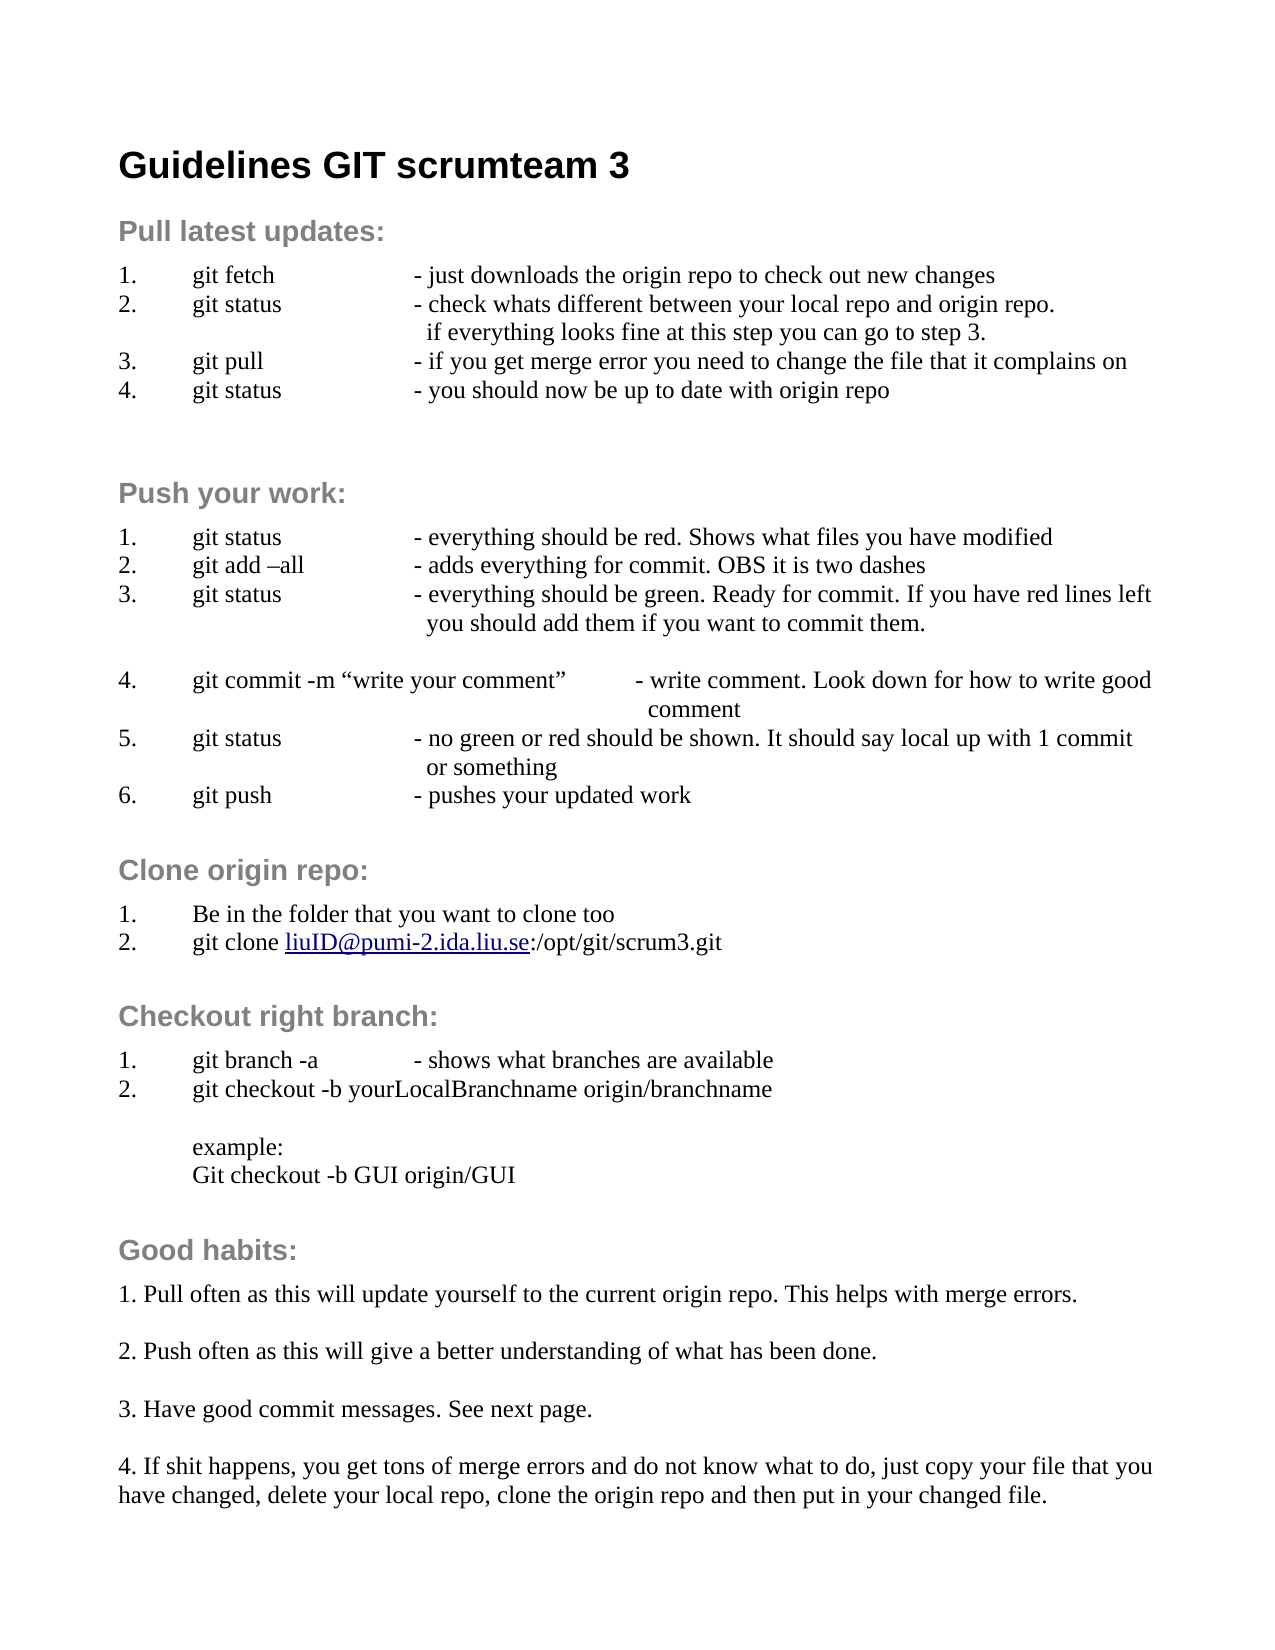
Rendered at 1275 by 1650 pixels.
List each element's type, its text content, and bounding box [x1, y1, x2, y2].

text 3. Have good commit messages. See next page. [118, 1394, 1157, 1422]
text if everything looks fine at this step you can go to step 3. [118, 317, 1157, 346]
subtitle Guidelines GIT scrumteam 3 [118, 143, 1157, 187]
text 3. git status - everything should be green. Ready for commit. If you have red lines left you should add them if you want to commit them. [118, 579, 1157, 637]
text 5. git status - no green or red should be shown. It should say local up with 1 commit or something [118, 723, 1157, 781]
text 1. git branch -a - shows what branches are available [118, 1046, 1157, 1074]
text 4. If shit happens, you get tons of merge errors and do not know what to do, just copy your file that you have changed, delete your local repo, clone the origin repo and then put in your changed file. [118, 1451, 1157, 1509]
subtitle Pull latest updates: [118, 214, 1157, 247]
text 1. git fetch - just downloads the origin repo to check out new changes [118, 260, 1157, 289]
text 3. git pull - if you get merge error you need to change the file that it complains on [118, 346, 1157, 375]
subtitle Good habits: [118, 1233, 1157, 1266]
text 4. git commit -m “write your comment” - write comment. Look down for how to write good comment [118, 666, 1157, 723]
text Git checkout -b GUI origin/GUI [118, 1161, 1157, 1189]
text 2. Push often as this will give a better understanding of what has been done. [118, 1336, 1157, 1365]
text 1. git status - everything should be red. Shows what files you have modified [118, 522, 1157, 551]
text example: [118, 1132, 1157, 1161]
text 6. git push - pushes your updated work [118, 781, 1157, 809]
subtitle Push your work: [118, 476, 1157, 509]
subtitle Clone origin repo: [118, 853, 1157, 886]
text 4. git status - you should now be up to date with origin repo [118, 375, 1157, 404]
text 1. Be in the folder that you want to clone too [118, 899, 1157, 927]
text 1. Pull often as this will update yourself to the current origin repo. This helps with merge errors. [118, 1279, 1157, 1307]
text 2. git add –all - adds everything for commit. OBS it is two dashes [118, 551, 1157, 579]
subtitle Checkout right branch: [118, 999, 1157, 1033]
text 2. git status - check whats different between your local repo and origin repo. [118, 289, 1157, 317]
text 2. git checkout -b yourLocalBranchname origin/branchname [118, 1074, 1157, 1103]
text 2. git clone liuID@pumi-2.ida.liu.se:/opt/git/scrum3.git [118, 927, 1157, 956]
